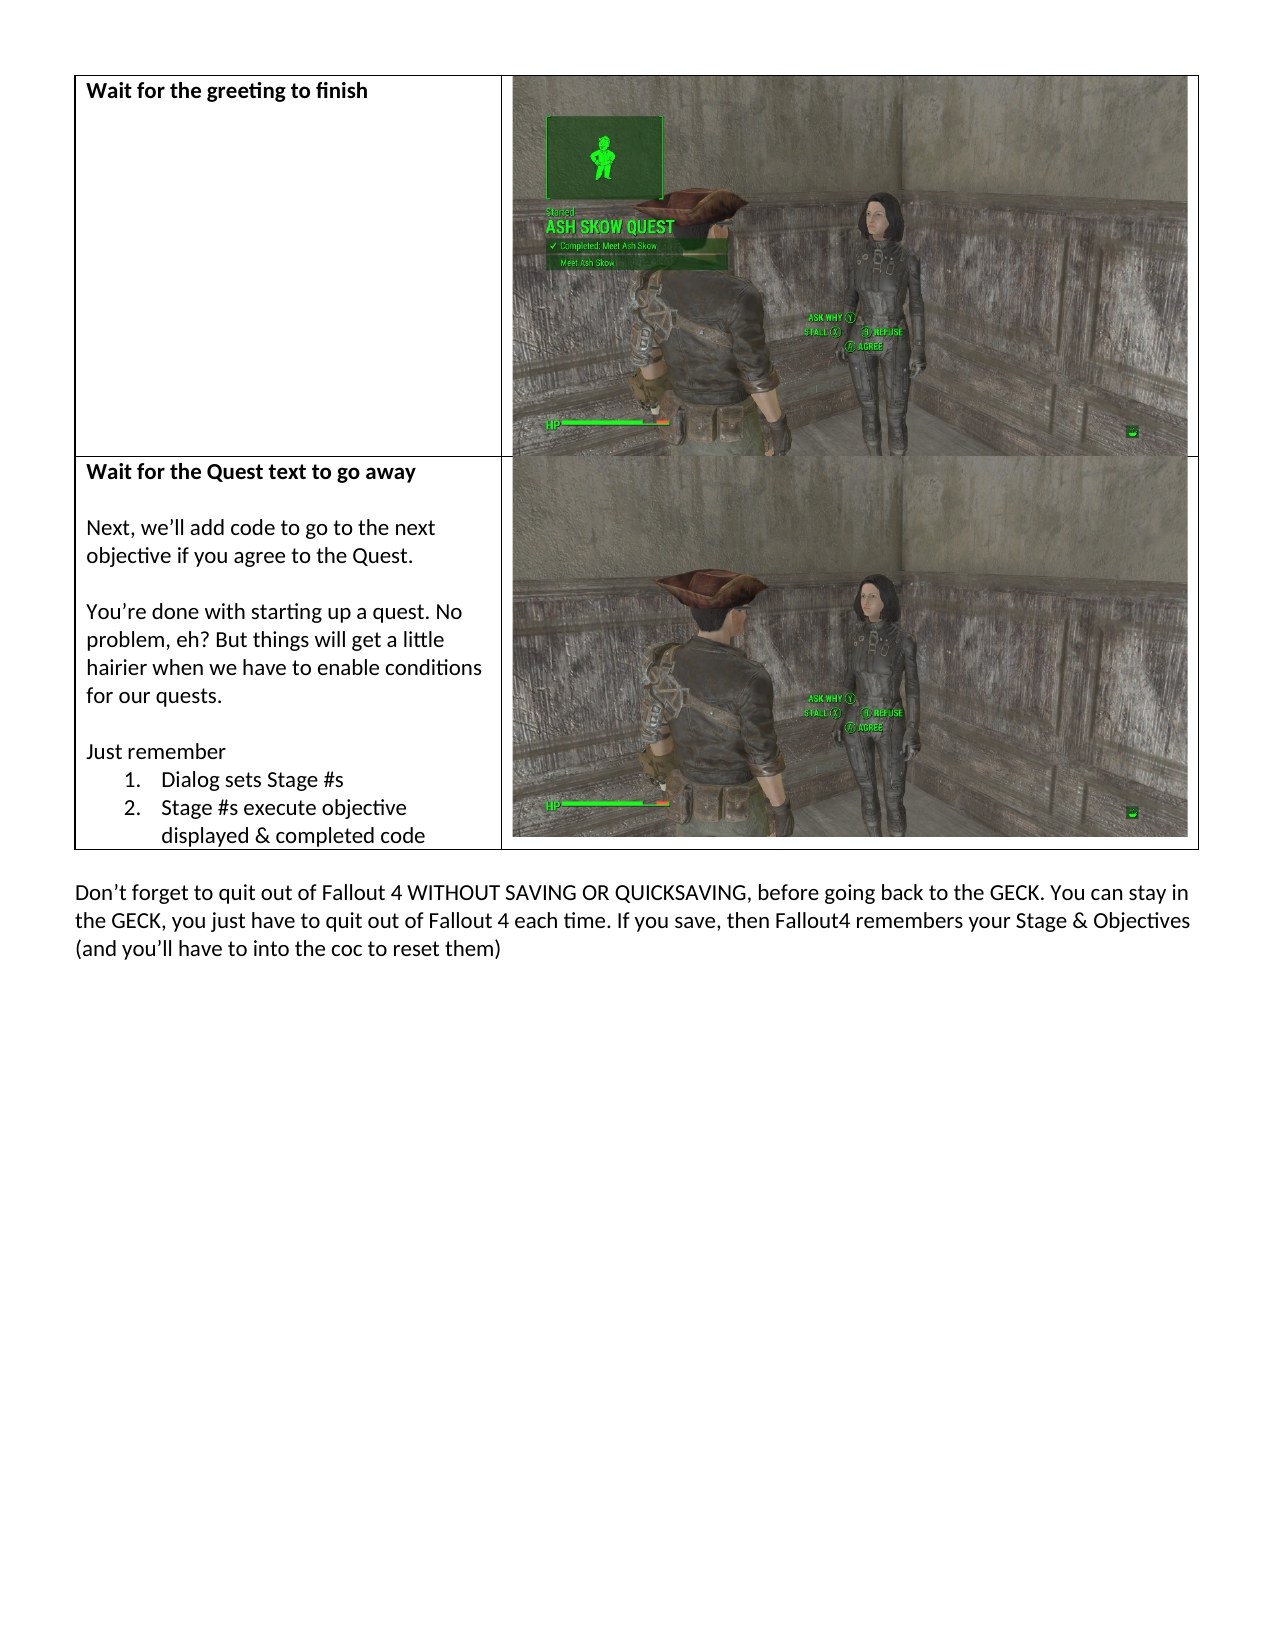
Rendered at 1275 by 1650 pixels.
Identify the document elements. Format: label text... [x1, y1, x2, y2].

table_cell [502, 76, 512, 456]
table_cell Wait for the greeting to finish [76, 76, 501, 456]
table_cell Wait for the Quest text to go away Next, we’ll add code to go to the next objective if you agree to the Quest. You’re done with starting up a quest. No problem, eh? But things will get a little hairier when we have to enable conditions for our quests. Just remember Dialog sets Stage #s Stage #s execute objective displayed & completed code [76, 457, 501, 849]
table_cell [1188, 76, 1198, 456]
table_cell [502, 457, 1198, 849]
text Don’t forget to quit out of Fallout 4 WITHOUT SAVING OR QUICKSAVING, before going back to the GECK. You can stay in the GECK, you just have to quit out of Fallout 4 each time. If you save, then Fallout4 remembers your Stage & Objectives (and you’ll have to into the coc to reset them) [75, 878, 1200, 962]
